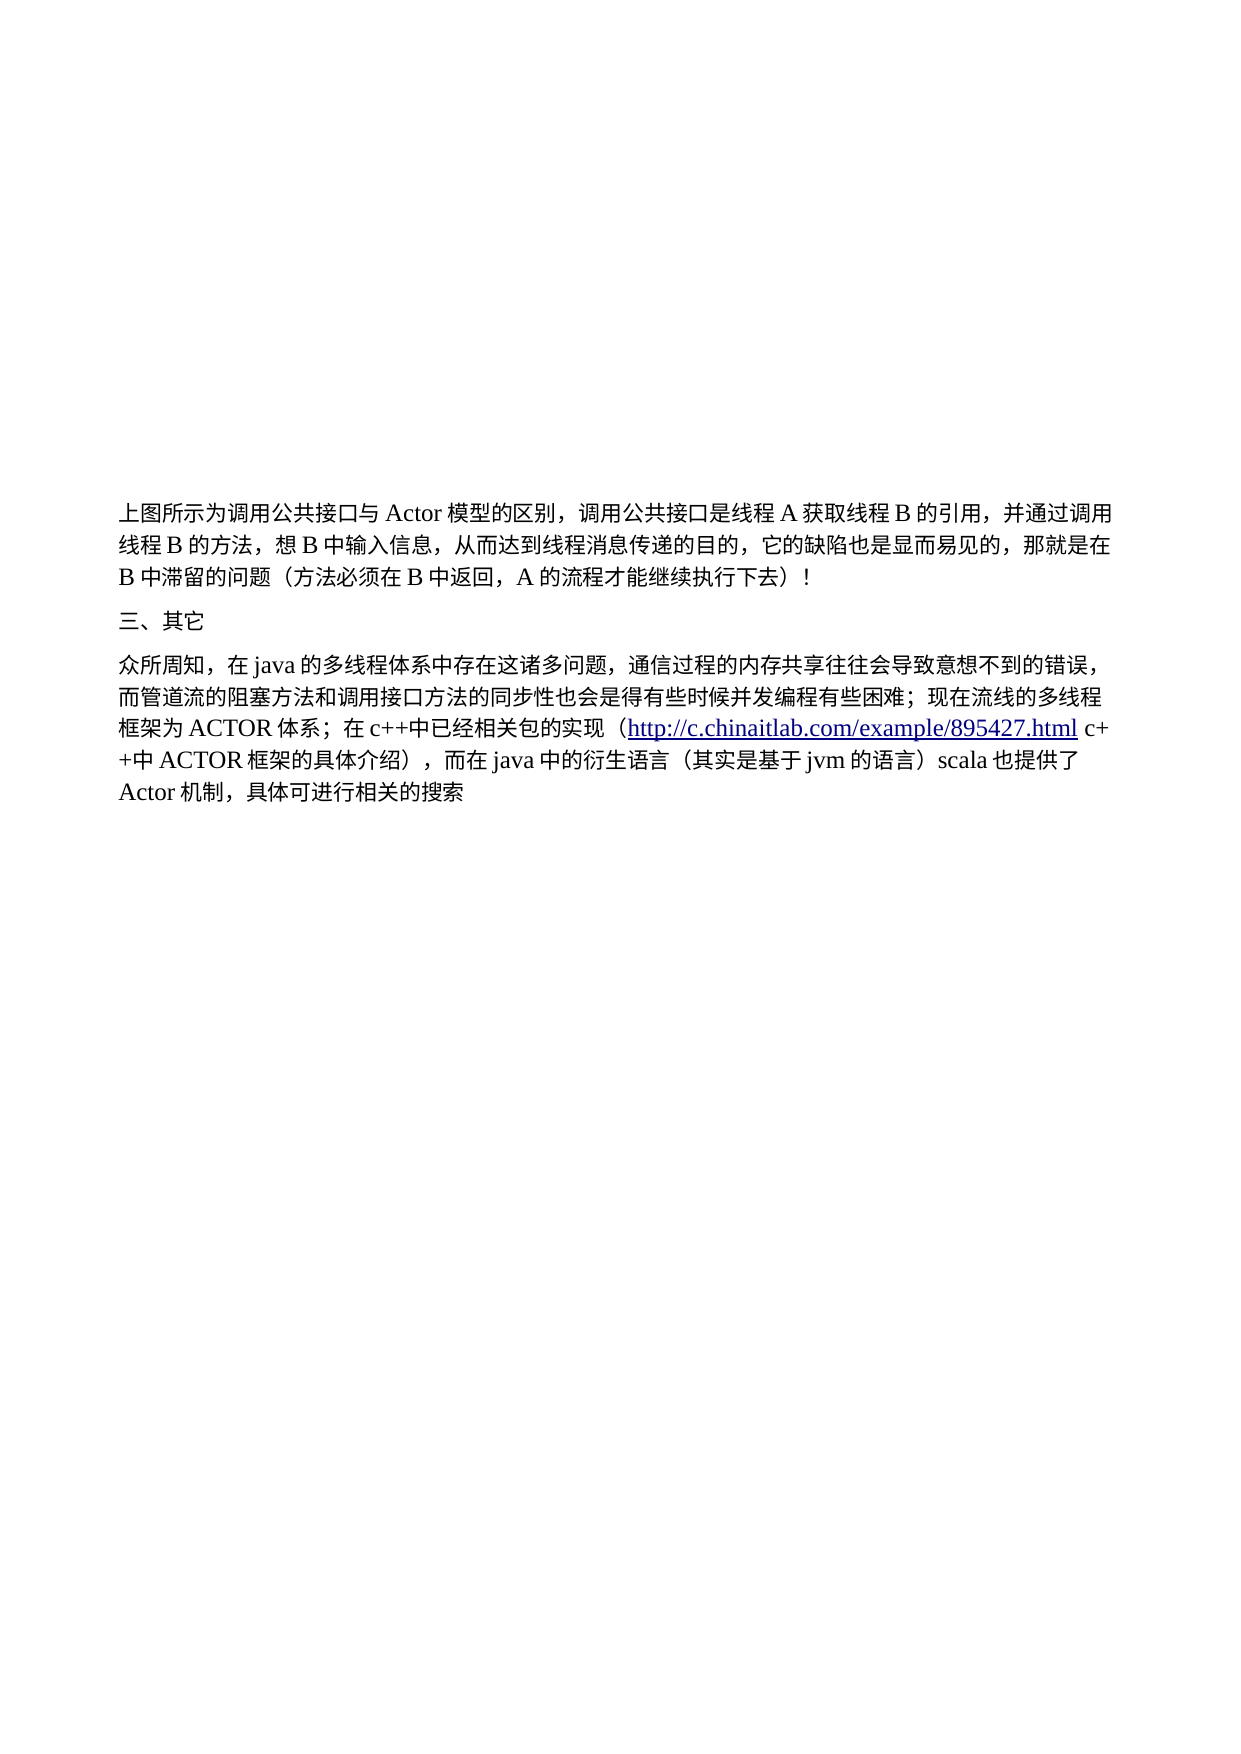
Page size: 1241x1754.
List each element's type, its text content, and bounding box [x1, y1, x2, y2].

text 三、其它 [118, 604, 1122, 635]
text 上图所示为调用公共接口与Actor模型的区别，调用公共接口是线程A获取线程B的引用，并通过调用线程B的方法，想B中输入信息，从而达到线程消息传递的目的，它的缺陷也是显而易见的，那就是在B中滞留的问题（方法必须在B中返回，A的流程才能继续执行下去）！ [118, 496, 1122, 591]
text 众所周知，在java的多线程体系中存在这诸多问题，通信过程的内存共享往往会导致意想不到的错误，而管道流的阻塞方法和调用接口方法的同步性也会是得有些时候并发编程有些困难；现在流线的多线程框架为ACTOR体系；在c++中已经相关包的实现（http://c.chinaitlab.com/example/895427.html c++中ACTOR框架的具体介绍），而在java中的衍生语言（其实是基于jvm的语言）scala也提供了Actor机制，具体可进行相关的搜索 [118, 648, 1122, 806]
